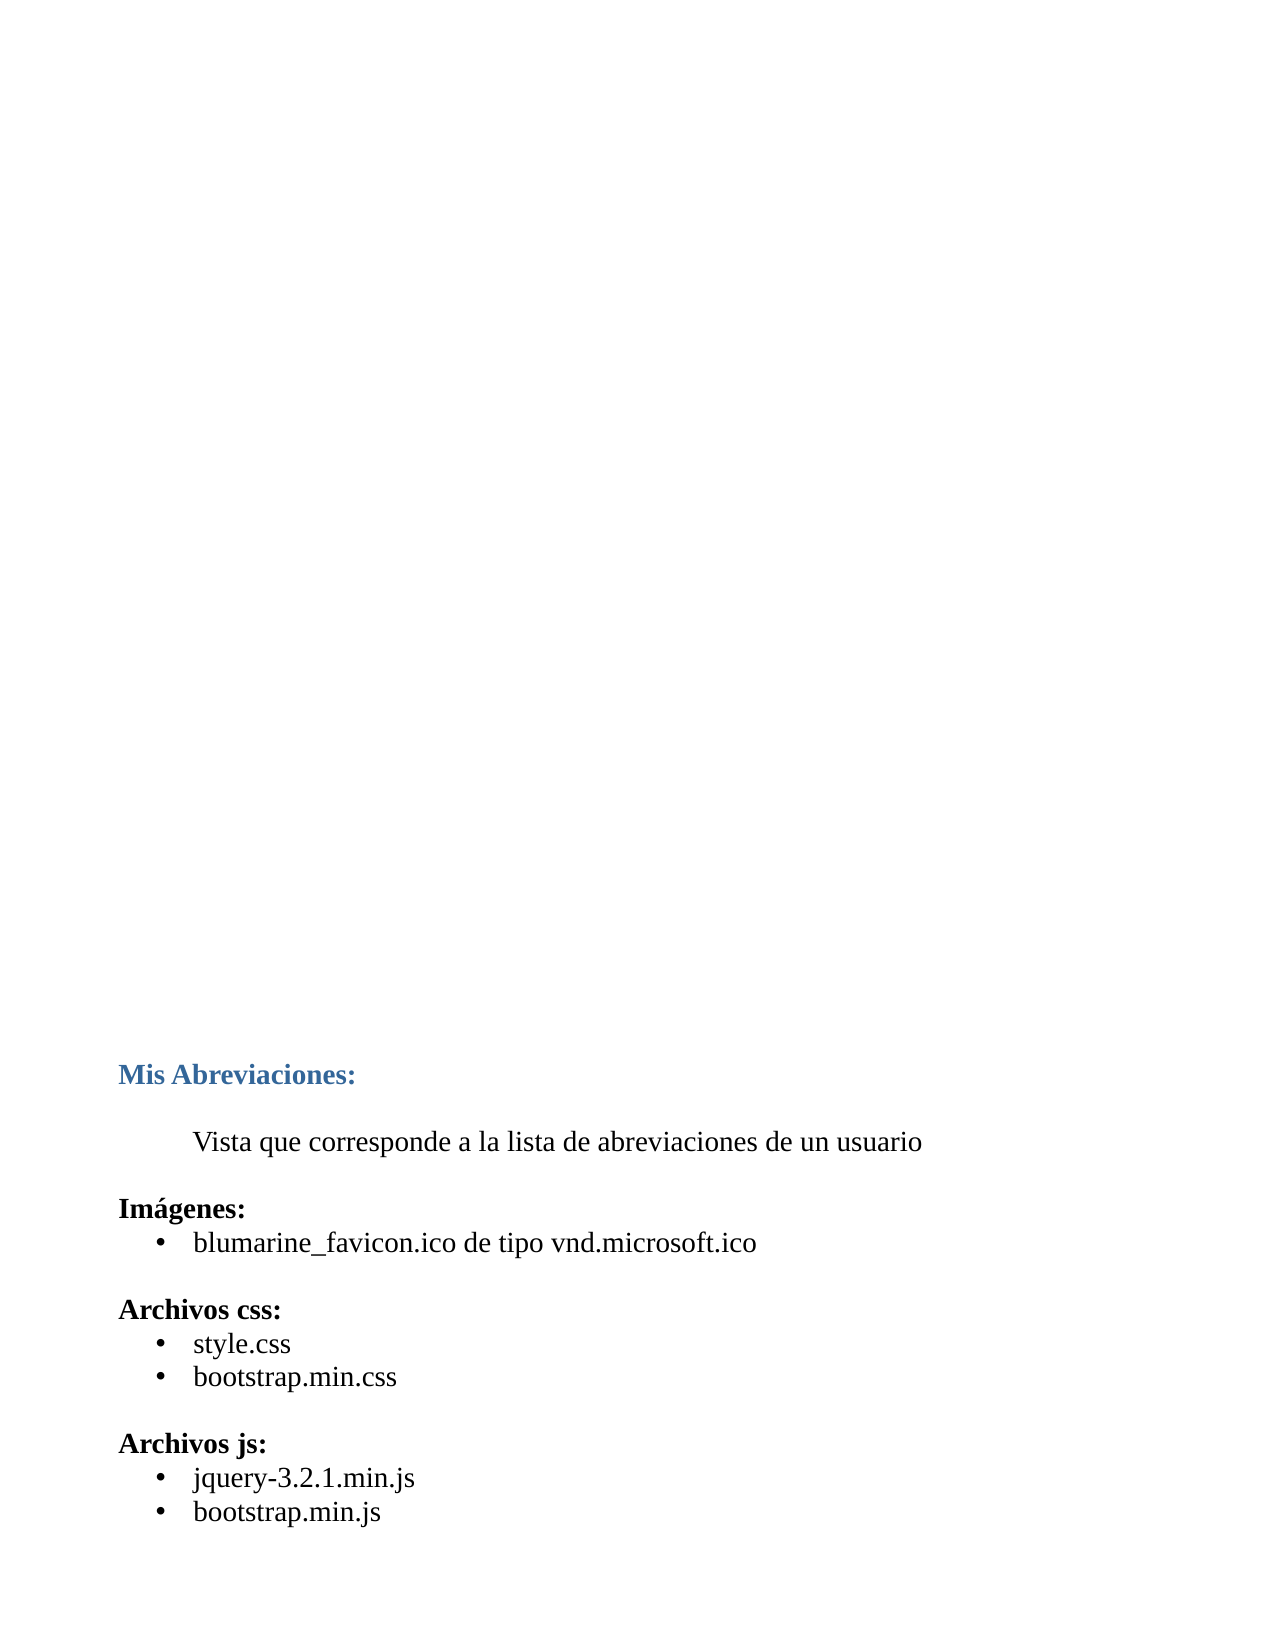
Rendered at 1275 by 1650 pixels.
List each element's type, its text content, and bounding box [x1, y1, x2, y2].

text Archivos css: [118, 1292, 1157, 1326]
text Mis Abreviaciones: [118, 1057, 1157, 1091]
list bootstrap.min.js [156, 1494, 1157, 1527]
list blumarine_favicon.ico de tipo vnd.microsoft.ico [156, 1225, 1157, 1259]
list style.css [156, 1326, 1157, 1359]
text Vista que corresponde a la lista de abreviaciones de un usuario [118, 1124, 1157, 1158]
list bootstrap.min.css [156, 1359, 1157, 1393]
text Imágenes: [118, 1191, 1157, 1225]
text Archivos js: [118, 1427, 1157, 1460]
list jquery-3.2.1.min.js [156, 1460, 1157, 1494]
